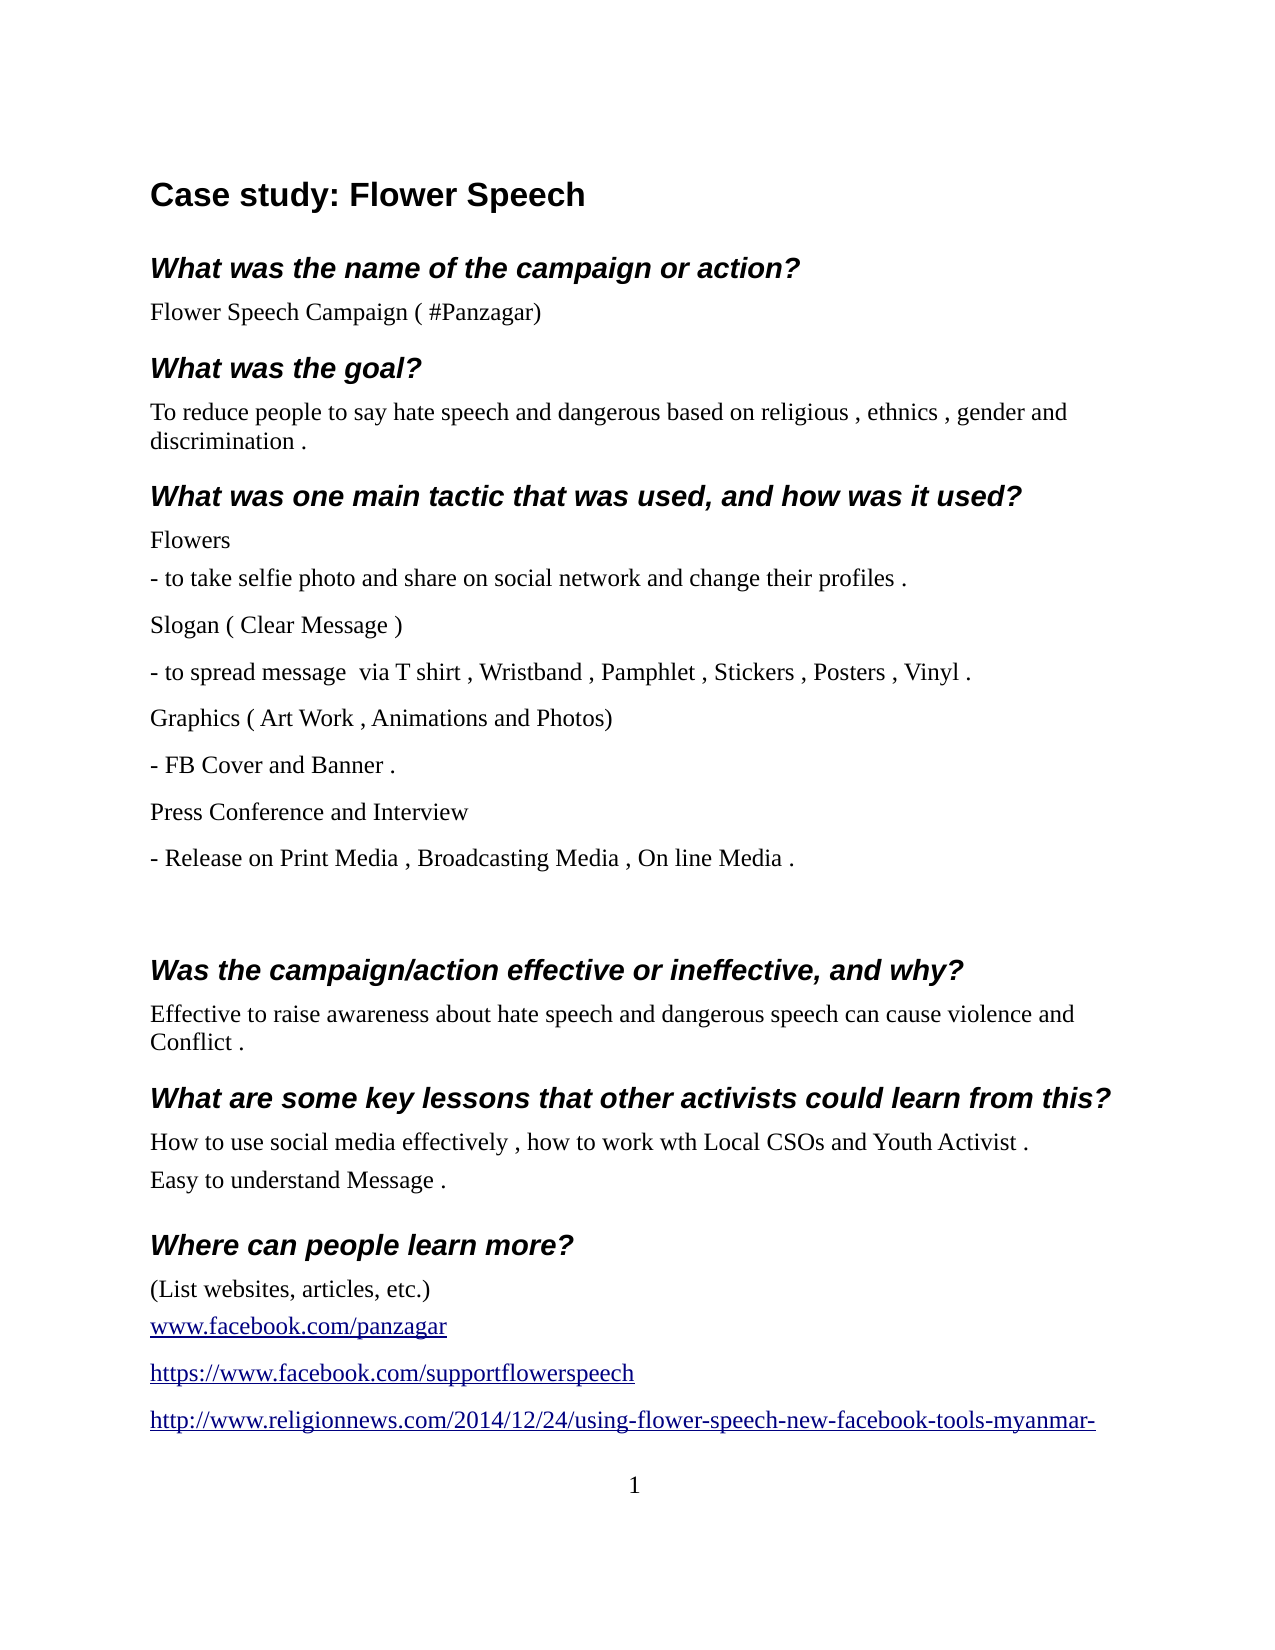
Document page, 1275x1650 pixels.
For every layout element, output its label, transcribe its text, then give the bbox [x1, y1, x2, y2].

subtitle What was one main tactic that was used, and how was it used? [150, 479, 1125, 513]
text Easy to understand Message . [150, 1165, 1125, 1194]
subtitle What are some key lessons that other activists could learn from this? [150, 1081, 1125, 1115]
subtitle Was the campaign/action effective or ineffective, and why? [150, 953, 1125, 986]
text - to take selfie photo and share on social network and change their profiles . [150, 563, 1125, 592]
text Press Conference and Interview [150, 797, 1125, 825]
text https://www.facebook.com/supportflowerspeech [150, 1358, 1125, 1387]
text Flowers [150, 526, 1125, 554]
subtitle Case study: Flower Speech [150, 175, 1125, 214]
subtitle Where can people learn more? [150, 1228, 1125, 1261]
subtitle What was the name of the campaign or action? [150, 251, 1125, 285]
text Flower Speech Campaign ( #Panzagar) [150, 297, 1125, 326]
text - Release on Print Media , Broadcasting Media , On line Media . [150, 843, 1125, 872]
text (List websites, articles, etc.) [150, 1274, 1125, 1302]
text www.facebook.com/panzagar [150, 1311, 1125, 1340]
text - to spread message via T shirt , Wristband , Pamphlet , Stickers , Posters , Vinyl . [150, 657, 1125, 685]
text - FB Cover and Banner . [150, 750, 1125, 779]
subtitle What was the goal? [150, 351, 1125, 384]
text Slogan ( Clear Message ) [150, 610, 1125, 639]
text To reduce people to say hate speech and dangerous based on religious , ethnics , gender and discrimination . [150, 397, 1125, 454]
text How to use social media effectively , how to work wth Local CSOs and Youth Activist . [150, 1127, 1125, 1156]
text Graphics ( Art Work , Animations and Photos) [150, 703, 1125, 732]
text http://www.religionnews.com/2014/12/24/using-flower-speech-new-facebook-tools-myanmar- [150, 1405, 1125, 1433]
text Effective to raise awareness about hate speech and dangerous speech can cause violence and Conflict . [150, 999, 1125, 1056]
